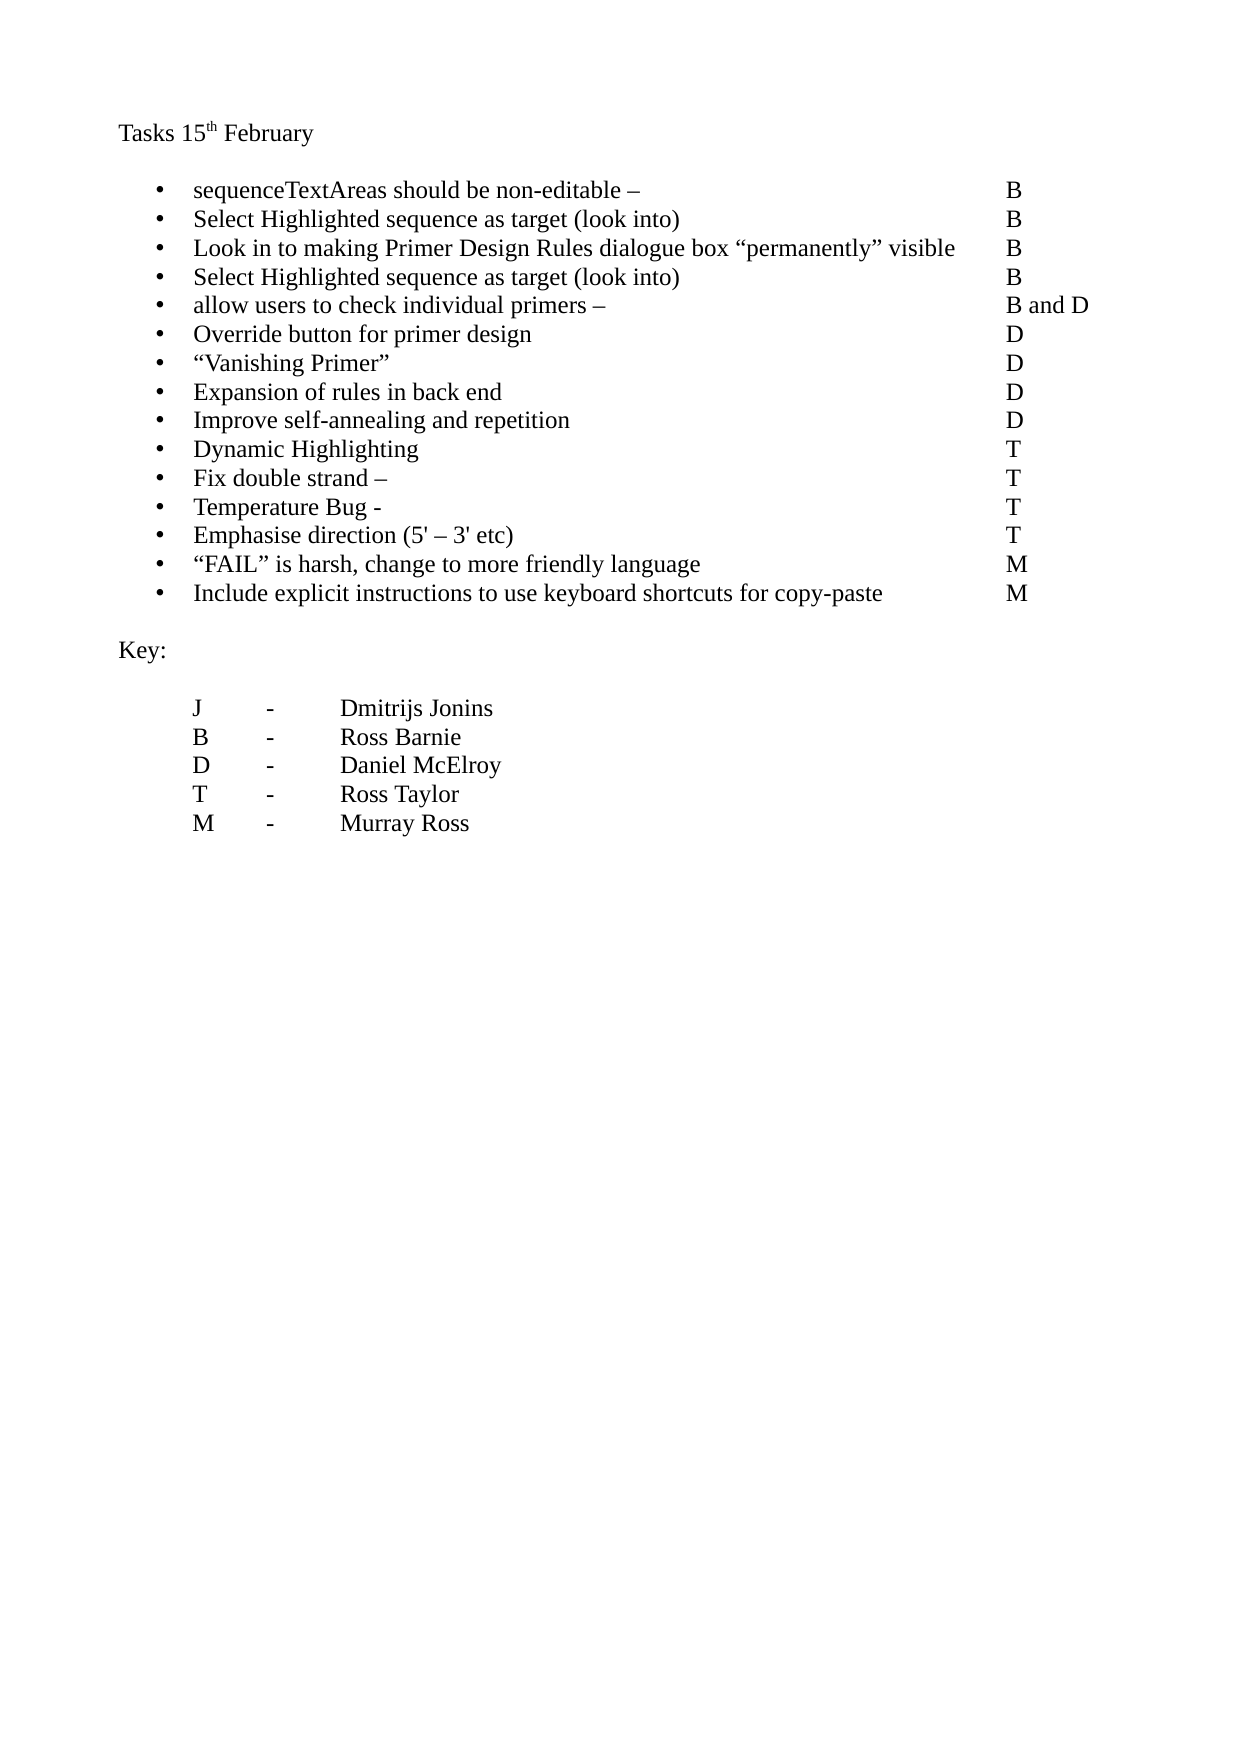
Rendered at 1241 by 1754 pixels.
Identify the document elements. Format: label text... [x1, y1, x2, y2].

text J - Dmitrijs Jonins [118, 693, 1122, 722]
list allow users to check individual primers – B and D [156, 291, 1122, 319]
text T - Ross Taylor [118, 779, 1122, 808]
text M - Murray Ross [118, 808, 1122, 837]
list Look in to making Primer Design Rules dialogue box “permanently” visible B [156, 233, 1122, 262]
list sequenceTextAreas should be non-editable – B [156, 176, 1122, 204]
list Temperature Bug - T [156, 492, 1122, 521]
text D - Daniel McElroy [118, 751, 1122, 779]
text Tasks 15th February [118, 118, 1122, 147]
list Select Highlighted sequence as target (look into) B [156, 262, 1122, 291]
list Dynamic Highlighting T [156, 434, 1122, 463]
list “FAIL” is harsh, change to more friendly language M [156, 549, 1122, 578]
list Improve self-annealing and repetition D [156, 406, 1122, 434]
list “Vanishing Primer” D [156, 348, 1122, 377]
text Key: [118, 636, 1122, 664]
list Select Highlighted sequence as target (look into) B [156, 204, 1122, 233]
list Emphasise direction (5' – 3' etc) T [156, 521, 1122, 549]
list Fix double strand – T [156, 463, 1122, 492]
list Override button for primer design D [156, 319, 1122, 348]
list Include explicit instructions to use keyboard shortcuts for copy-paste M [156, 578, 1122, 607]
list Expansion of rules in back end D [156, 377, 1122, 406]
text B - Ross Barnie [118, 722, 1122, 751]
